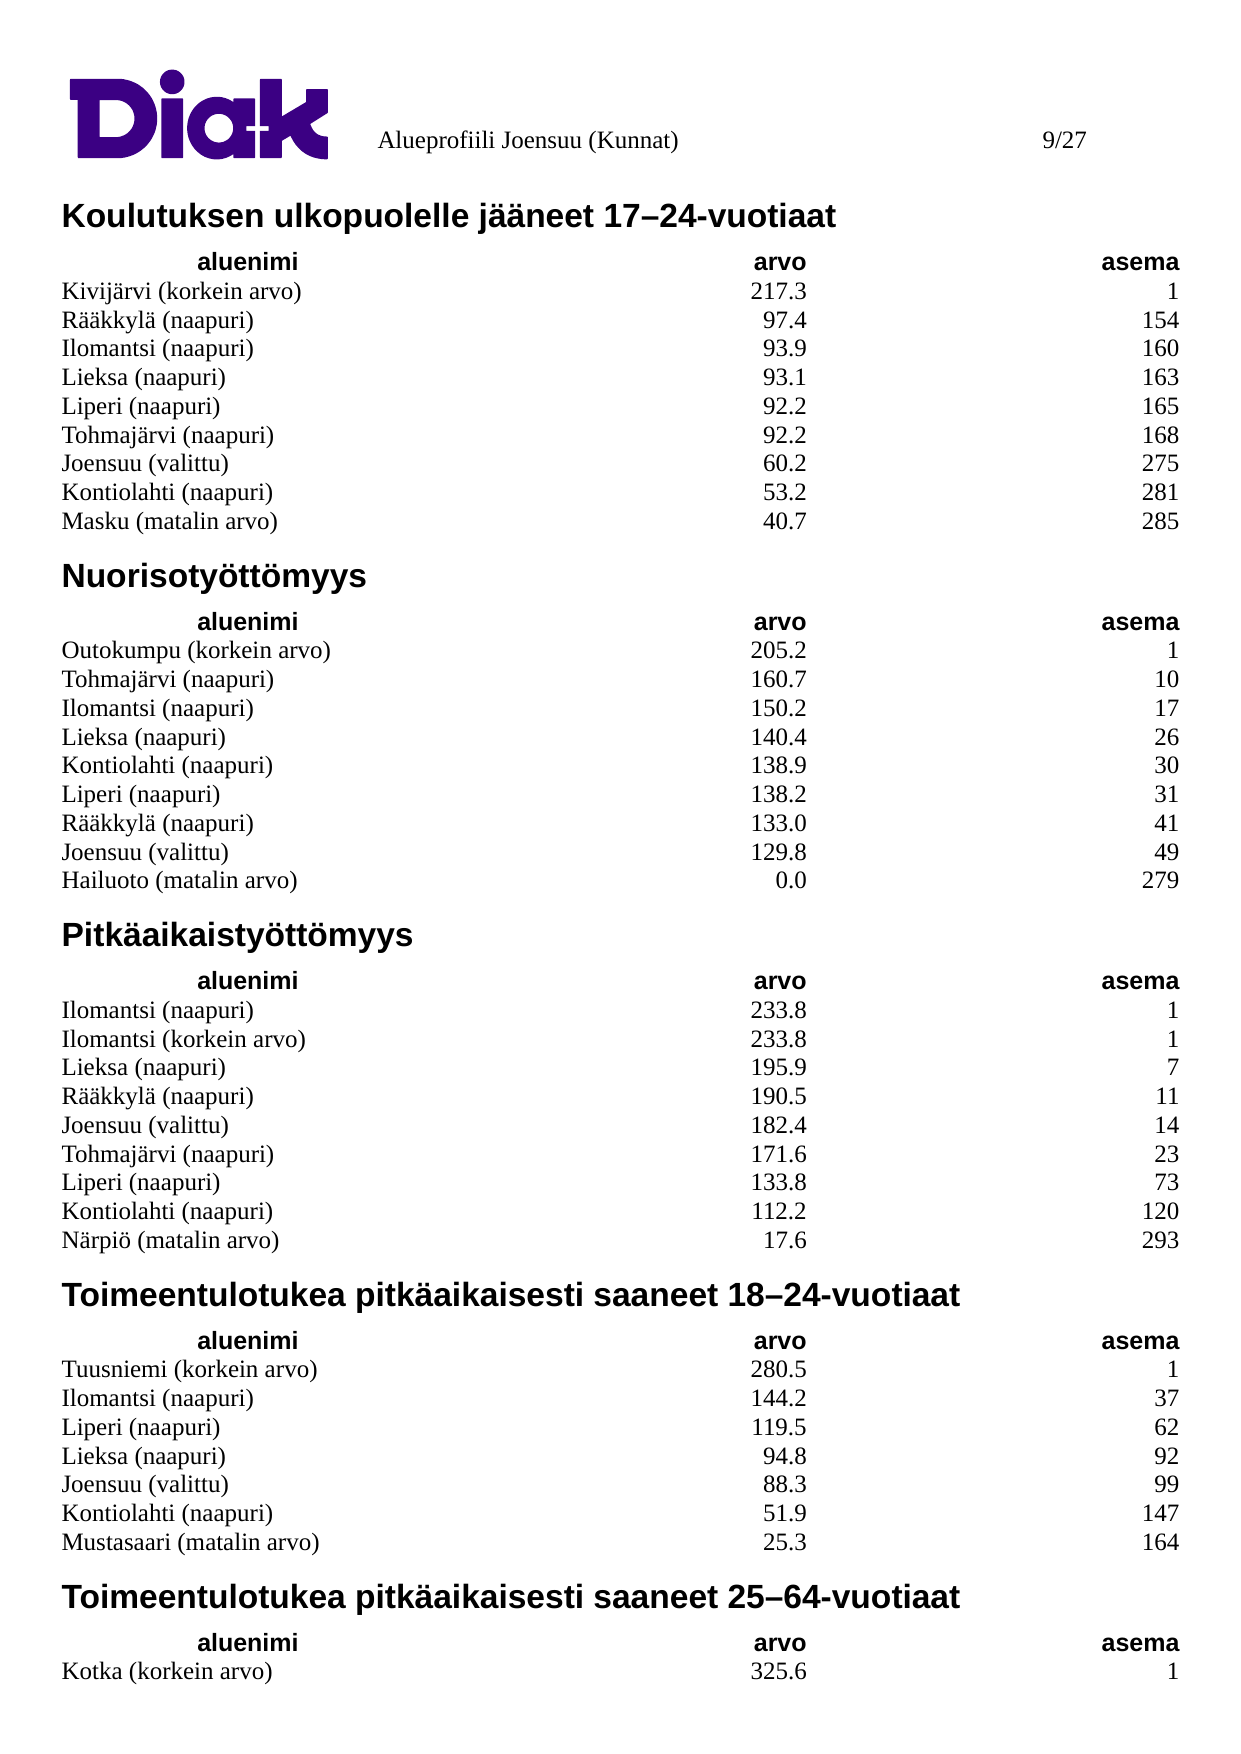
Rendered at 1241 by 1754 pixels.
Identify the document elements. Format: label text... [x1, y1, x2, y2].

table_cell 1 [806, 995, 1179, 1024]
table_header arvo [434, 607, 806, 636]
table_cell Rääkkylä (naapuri) [61, 1081, 434, 1110]
table_cell 119.5 [434, 1412, 806, 1441]
table_cell 17 [806, 693, 1179, 722]
table_cell Joensuu (valittu) [61, 1470, 434, 1498]
table_cell 62 [806, 1412, 1179, 1441]
table_cell 10 [806, 664, 1179, 693]
table_cell 160.7 [434, 664, 806, 693]
table_header asema [806, 247, 1179, 276]
table_cell 92.2 [434, 420, 806, 448]
table_cell Liperi (naapuri) [61, 1412, 434, 1441]
table_cell 160 [806, 334, 1179, 362]
table_cell Ilomantsi (naapuri) [61, 995, 434, 1024]
table_cell 140.4 [434, 722, 806, 751]
table_cell 233.8 [434, 995, 806, 1024]
table_cell 164 [806, 1527, 1179, 1556]
table_header asema [806, 1628, 1179, 1656]
table_cell Kotka (korkein arvo) [61, 1656, 434, 1685]
table_cell 195.9 [434, 1053, 806, 1081]
table_cell 93.9 [434, 334, 806, 362]
table_header aluenimi [61, 1326, 434, 1354]
table_cell Hailuoto (matalin arvo) [61, 866, 434, 894]
table_cell 0.0 [434, 866, 806, 894]
table_cell Lieksa (naapuri) [61, 722, 434, 751]
table_cell 60.2 [434, 449, 806, 477]
table_header arvo [434, 247, 806, 276]
table_cell 23 [806, 1139, 1179, 1167]
table_cell Tohmajärvi (naapuri) [61, 1139, 434, 1167]
table_cell Lieksa (naapuri) [61, 1441, 434, 1469]
table_cell Ilomantsi (korkein arvo) [61, 1024, 434, 1052]
table_cell 133.8 [434, 1168, 806, 1196]
table_cell Kivijärvi (korkein arvo) [61, 276, 434, 305]
table_cell Närpiö (matalin arvo) [61, 1225, 434, 1254]
table_cell 163 [806, 362, 1179, 391]
table_cell 53.2 [434, 477, 806, 506]
table_cell Ilomantsi (naapuri) [61, 1383, 434, 1412]
table_cell 1 [806, 276, 1179, 305]
table_cell Outokumpu (korkein arvo) [61, 636, 434, 664]
table_cell 165 [806, 391, 1179, 420]
table_header aluenimi [61, 966, 434, 995]
table_cell Kontiolahti (naapuri) [61, 477, 434, 506]
table_header asema [806, 1326, 1179, 1354]
subtitle Pitkäaikaistyöttömyys [61, 915, 1179, 954]
table_cell 138.2 [434, 779, 806, 808]
table_cell 150.2 [434, 693, 806, 722]
table_cell Liperi (naapuri) [61, 779, 434, 808]
table_cell 147 [806, 1498, 1179, 1527]
table_cell Ilomantsi (naapuri) [61, 334, 434, 362]
table_cell Joensuu (valittu) [61, 1110, 434, 1139]
table_cell 112.2 [434, 1196, 806, 1225]
subtitle Nuorisotyöttömyys [61, 556, 1179, 594]
table_cell Liperi (naapuri) [61, 391, 434, 420]
table_cell 93.1 [434, 362, 806, 391]
table_cell 51.9 [434, 1498, 806, 1527]
table_cell 26 [806, 722, 1179, 751]
table_cell 190.5 [434, 1081, 806, 1110]
table_cell 325.6 [434, 1656, 806, 1685]
table_cell 280.5 [434, 1355, 806, 1383]
subtitle Koulutuksen ulkopuolelle jääneet 17–24-vuotiaat [61, 196, 1179, 235]
table_header asema [806, 966, 1179, 995]
table_cell Joensuu (valittu) [61, 449, 434, 477]
table_cell 1 [806, 1024, 1179, 1052]
table_cell 120 [806, 1196, 1179, 1225]
table_cell 40.7 [434, 506, 806, 535]
table_cell 171.6 [434, 1139, 806, 1167]
table_cell 94.8 [434, 1441, 806, 1469]
subtitle Toimeentulotukea pitkäaikaisesti saaneet 25–64-vuotiaat [61, 1577, 1179, 1615]
table_cell 37 [806, 1383, 1179, 1412]
table_cell 30 [806, 751, 1179, 779]
table_cell 41 [806, 808, 1179, 837]
table_cell 233.8 [434, 1024, 806, 1052]
table_cell 14 [806, 1110, 1179, 1139]
table_cell 279 [806, 866, 1179, 894]
table_cell 73 [806, 1168, 1179, 1196]
table_cell Masku (matalin arvo) [61, 506, 434, 535]
table_cell Kontiolahti (naapuri) [61, 1498, 434, 1527]
table_cell 275 [806, 449, 1179, 477]
table_cell 285 [806, 506, 1179, 535]
table_cell Mustasaari (matalin arvo) [61, 1527, 434, 1556]
table_cell Lieksa (naapuri) [61, 362, 434, 391]
table_header aluenimi [61, 1628, 434, 1656]
table_cell Liperi (naapuri) [61, 1168, 434, 1196]
table_cell Rääkkylä (naapuri) [61, 808, 434, 837]
table_header aluenimi [61, 607, 434, 636]
table_cell 97.4 [434, 305, 806, 333]
table_cell 7 [806, 1053, 1179, 1081]
table_cell 31 [806, 779, 1179, 808]
table_cell 1 [806, 1355, 1179, 1383]
table_cell 182.4 [434, 1110, 806, 1139]
table_cell 168 [806, 420, 1179, 448]
table_cell 138.9 [434, 751, 806, 779]
table_cell 205.2 [434, 636, 806, 664]
table_header arvo [434, 1326, 806, 1354]
table_cell 1 [806, 636, 1179, 664]
table_cell 293 [806, 1225, 1179, 1254]
subtitle Toimeentulotukea pitkäaikaisesti saaneet 18–24-vuotiaat [61, 1274, 1179, 1313]
table_cell 1 [806, 1656, 1179, 1685]
table_cell 92 [806, 1441, 1179, 1469]
table_cell 92.2 [434, 391, 806, 420]
table_cell Ilomantsi (naapuri) [61, 693, 434, 722]
table_cell 49 [806, 837, 1179, 866]
table_cell 11 [806, 1081, 1179, 1110]
table_cell 133.0 [434, 808, 806, 837]
table_header aluenimi [61, 247, 434, 276]
table_cell Kontiolahti (naapuri) [61, 1196, 434, 1225]
table_cell Tohmajärvi (naapuri) [61, 420, 434, 448]
table_cell 99 [806, 1470, 1179, 1498]
table_header asema [806, 607, 1179, 636]
table_cell 25.3 [434, 1527, 806, 1556]
table_cell Tohmajärvi (naapuri) [61, 664, 434, 693]
table_cell Joensuu (valittu) [61, 837, 434, 866]
table_cell 144.2 [434, 1383, 806, 1412]
table_header arvo [434, 966, 806, 995]
table_cell 88.3 [434, 1470, 806, 1498]
table_cell Rääkkylä (naapuri) [61, 305, 434, 333]
table_cell Tuusniemi (korkein arvo) [61, 1355, 434, 1383]
table_cell 17.6 [434, 1225, 806, 1254]
table_cell 154 [806, 305, 1179, 333]
table_cell Lieksa (naapuri) [61, 1053, 434, 1081]
table_cell 129.8 [434, 837, 806, 866]
table_header arvo [434, 1628, 806, 1656]
table_cell Kontiolahti (naapuri) [61, 751, 434, 779]
table_cell 281 [806, 477, 1179, 506]
table_cell 217.3 [434, 276, 806, 305]
